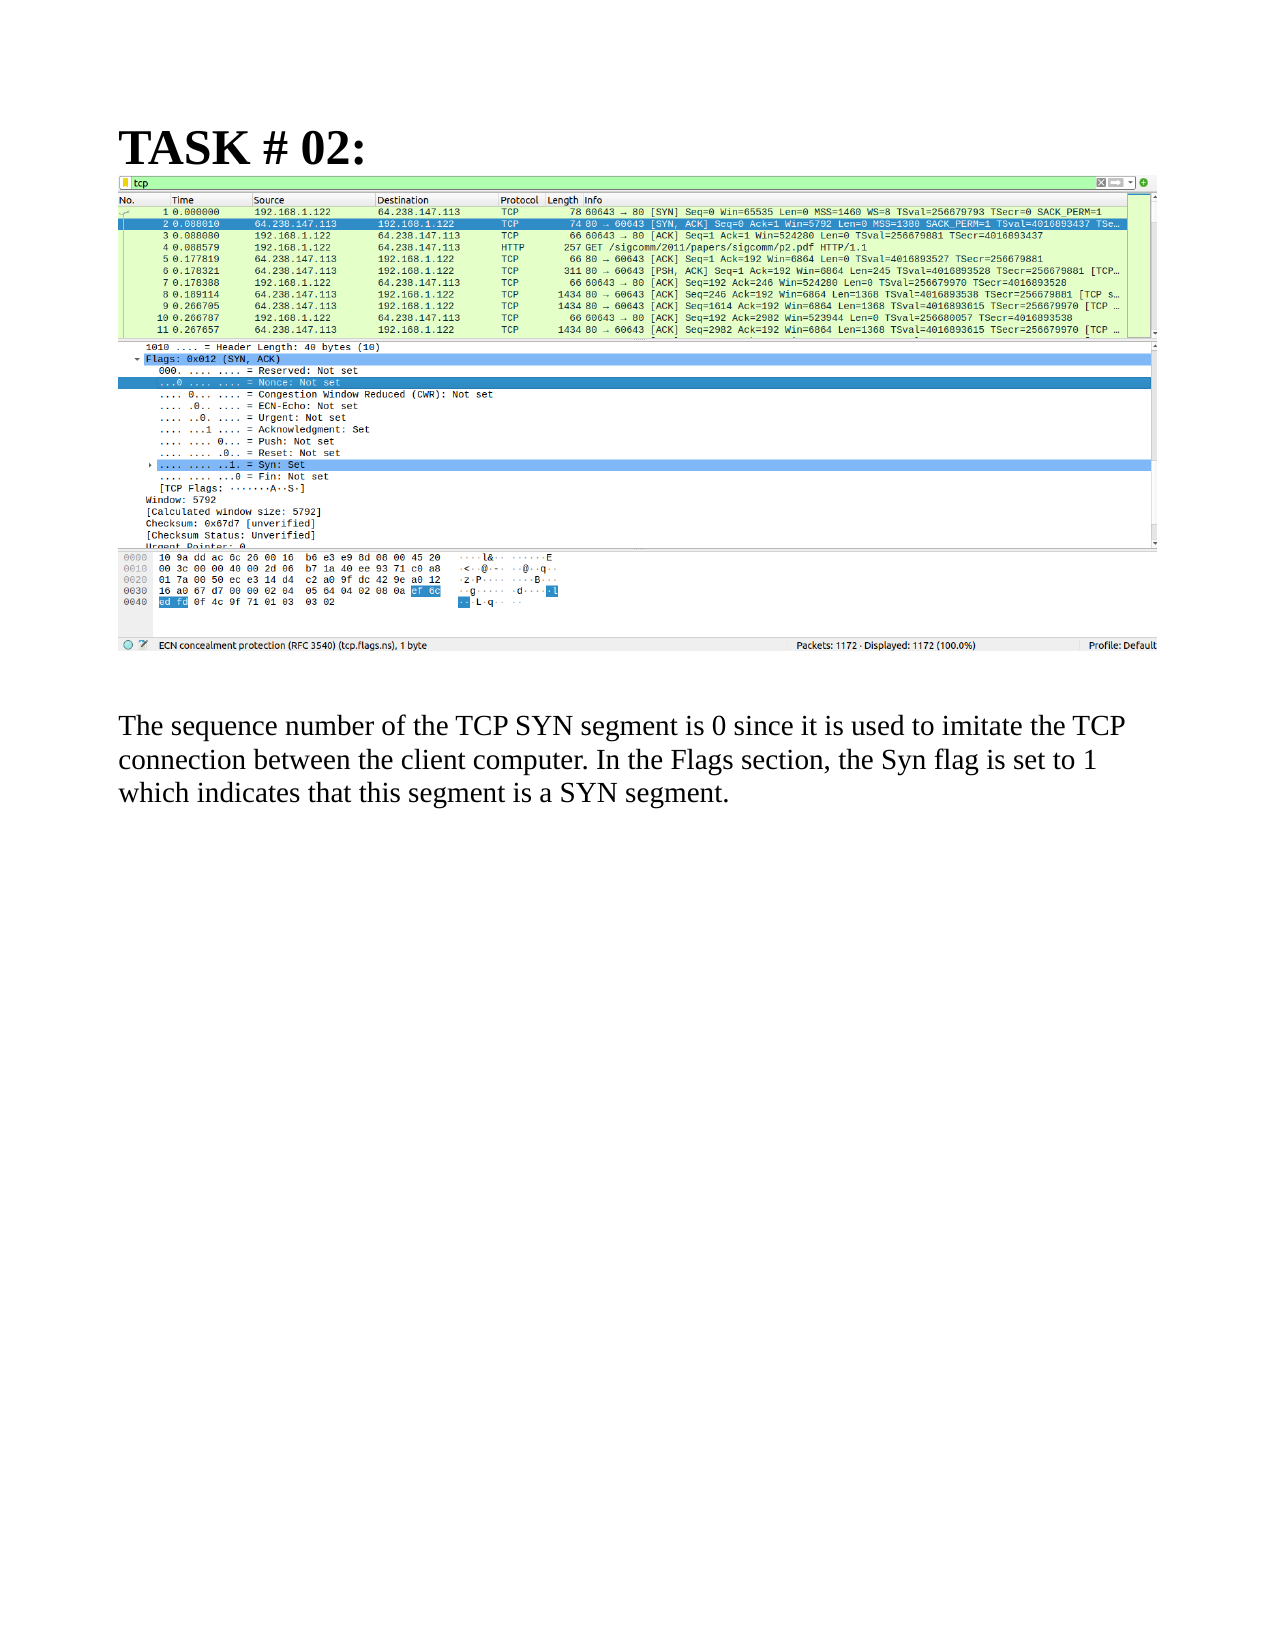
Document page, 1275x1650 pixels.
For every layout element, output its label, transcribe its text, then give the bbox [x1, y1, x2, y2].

text TASK # 02: [118, 118, 1157, 175]
picture [118, 175, 1157, 651]
text The sequence number of the TCP SYN segment is 0 since it is used to imitate the TCP connection between the client computer. In the Flags section, the Syn flag is set to 1 which indicates that this segment is a SYN segment. [118, 708, 1157, 809]
